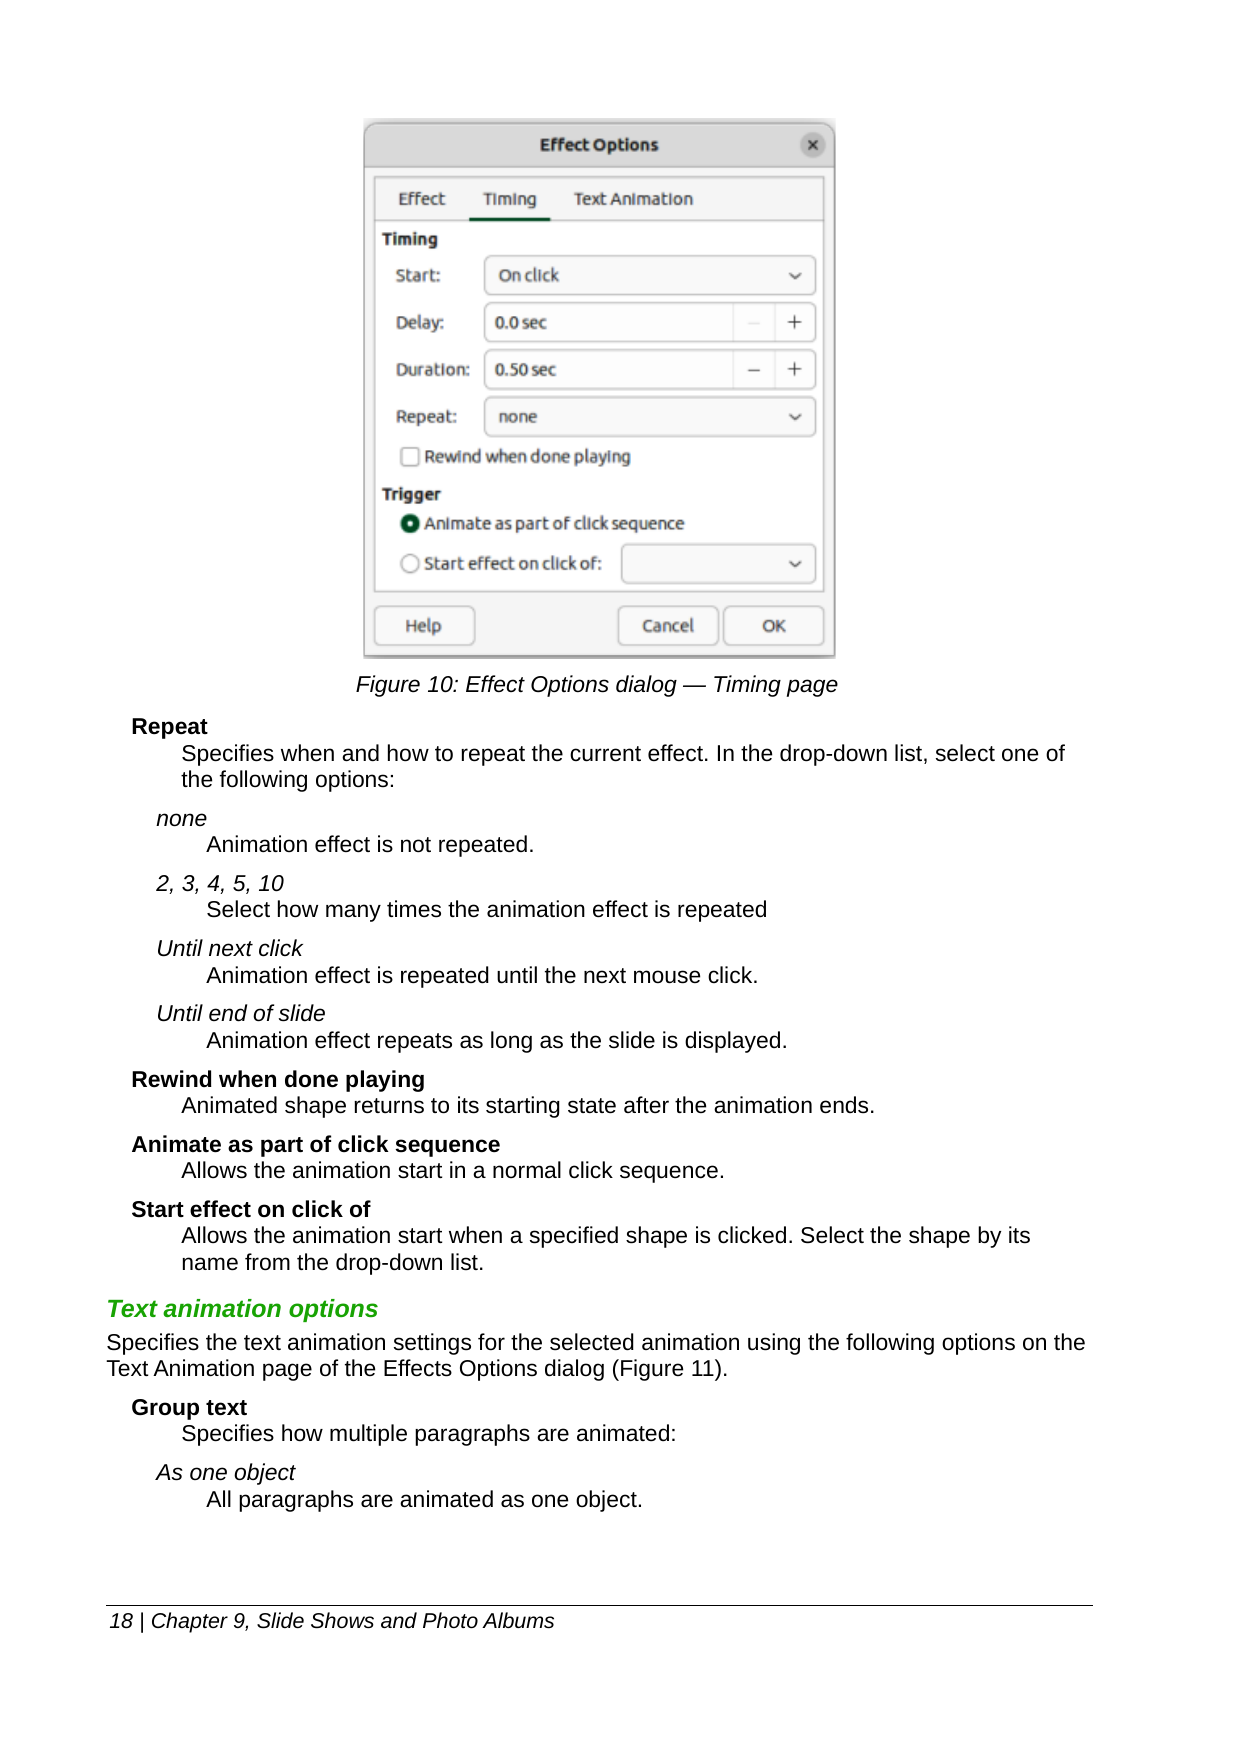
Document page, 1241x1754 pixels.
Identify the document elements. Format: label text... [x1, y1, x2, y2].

text Repeat [131, 713, 1093, 739]
text Group text [131, 1394, 1093, 1420]
text Start effect on click of [131, 1196, 1093, 1222]
text Animated shape returns to its starting state after the animation ends. [181, 1092, 1093, 1118]
text Allows the animation start when a specified shape is clicked. Select the shape by its name from the drop-down list. [181, 1222, 1093, 1275]
text Until next click [156, 935, 1093, 962]
text Specifies when and how to repeat the current effect. In the drop-down list, select one of the following options: [181, 739, 1093, 792]
text Select how many times the animation effect is repeated [206, 896, 1093, 923]
text Specifies the text animation settings for the selected animation using the following options on the Text Animation page of the Effects Options dialog (Figure 11). [106, 1329, 1093, 1382]
text Until end of slide [156, 1000, 1093, 1027]
text Figure 10: Effect Options dialog — Timing page [356, 671, 843, 697]
text As one object [156, 1459, 1093, 1486]
picture [363, 118, 836, 659]
text Rewind when done playing [131, 1066, 1093, 1092]
text Animation effect repeats as long as the slide is displayed. [206, 1027, 1093, 1053]
text Animation effect is not repeated. [206, 831, 1093, 857]
text Animate as part of click sequence [131, 1131, 1093, 1157]
text none [156, 805, 1093, 831]
text Animation effect is repeated until the next mouse click. [206, 962, 1093, 988]
text All paragraphs are animated as one object. [206, 1486, 1093, 1512]
subtitle Text animation options [106, 1294, 1093, 1323]
text 2, 3, 4, 5, 10 [156, 870, 1093, 896]
text Allows the animation start in a normal click sequence. [181, 1157, 1093, 1183]
text Specifies how multiple paragraphs are animated: [181, 1420, 1093, 1447]
